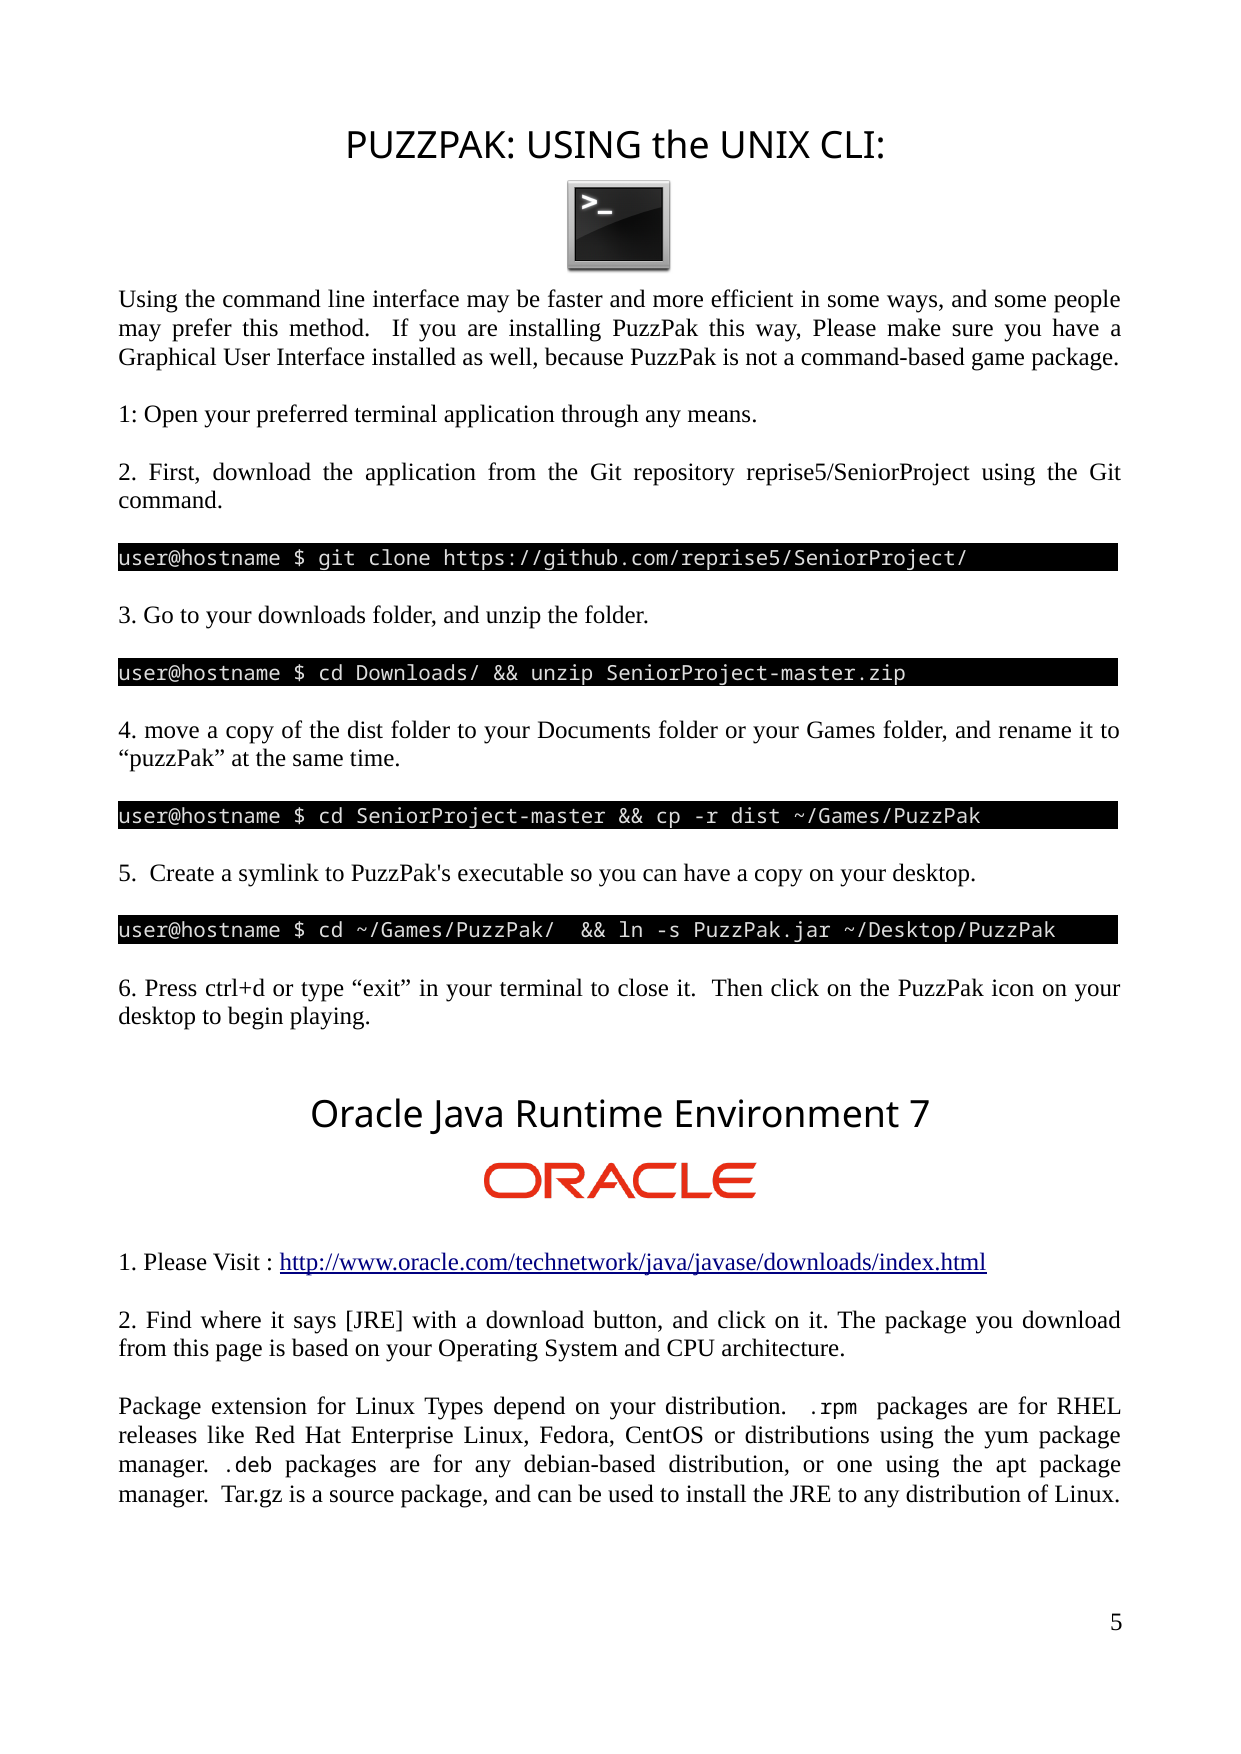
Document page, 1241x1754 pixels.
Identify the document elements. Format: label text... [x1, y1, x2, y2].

text user@hostname $ cd Downloads/ && unzip SeniorProject-master.zip [118, 658, 1122, 686]
text 6. Press ctrl+d or type “exit” in your terminal to close it. Then click on the PuzzPak icon on your desktop to begin playing. [118, 973, 1122, 1030]
text PUZZPAK: USING the UNIX CLI: [118, 118, 1122, 169]
picture [566, 180, 674, 274]
text Package extension for Linux Types depend on your distribution. .rpm packages are for RHEL releases like Red Hat Enterprise Linux, Fedora, CentOS or distributions using the yum package manager. .deb packages are for any debian-based distribution, or one using the apt package manager. Tar.gz is a source package, and can be used to install the JRE to any distribution of Linux. [118, 1391, 1122, 1507]
text 1. Please Visit : http://www.oracle.com/technetwork/java/javase/downloads/index.html [772, 1247, 1122, 1276]
text Using the command line interface may be faster and more efficient in some ways, and some people may prefer this method. If you are installing PuzzPak this way, Please make sure you have a Graphical User Interface installed as well, because PuzzPak is not a command-based game package. [118, 284, 1122, 370]
text Oracle Java Runtime Environment 7 [772, 1088, 1122, 1139]
text 2. First, download the application from the Git repository reprise5/SeniorProject using the Git command. [118, 457, 1122, 514]
text 4. move a copy of the dist folder to your Documents folder or your Games folder, and rename it to “puzzPak” at the same time. [118, 715, 1122, 772]
picture [468, 1028, 772, 1332]
text 2. Find where it says [JRE] with a download button, and click on it. The package you download from this page is based on your Operating System and CPU architecture. [118, 1305, 1122, 1362]
text user@hostname $ git clone https://github.com/reprise5/SeniorProject/ [118, 543, 1122, 571]
text 1: Open your preferred terminal application through any means. [118, 399, 1122, 428]
text Oracle Java Runtime Environment 7 [118, 1088, 468, 1139]
text 3. Go to your downloads folder, and unzip the folder. [118, 600, 1122, 629]
text 5. Create a symlink to PuzzPak's executable so you can have a copy on your desktop. [118, 858, 1122, 887]
text user@hostname $ cd SeniorProject-master && cp -r dist ~/Games/PuzzPak [118, 801, 1122, 829]
text user@hostname $ cd ~/Games/PuzzPak/ && ln -s PuzzPak.jar ~/Desktop/PuzzPak [118, 915, 1122, 944]
text 1. Please Visit : http://www.oracle.com/technetwork/java/javase/downloads/index.html [118, 1247, 468, 1276]
